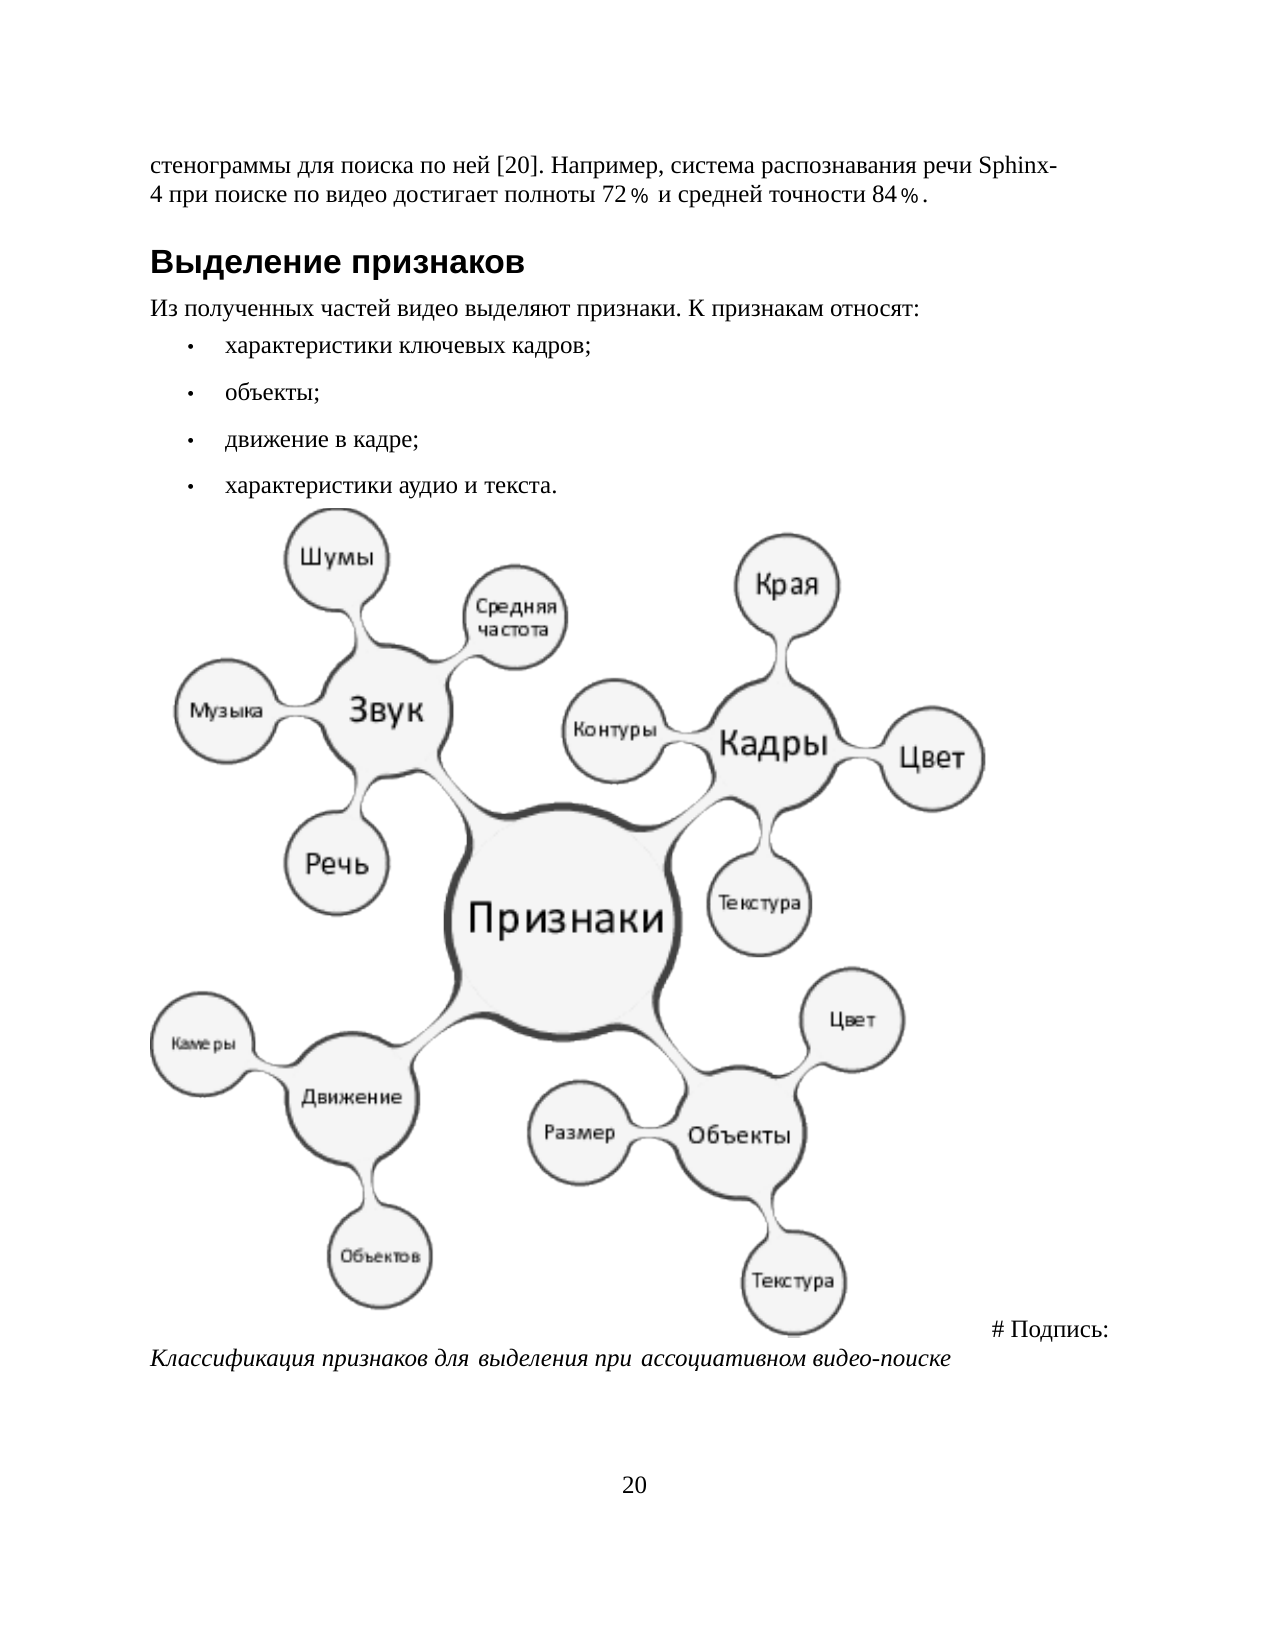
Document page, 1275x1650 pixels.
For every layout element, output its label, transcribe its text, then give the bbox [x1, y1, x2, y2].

list характеристики ключевых кадров; [187, 330, 1125, 359]
list характеристики аудио и текста. [187, 470, 1125, 499]
list движение в кадре; [187, 424, 1125, 452]
text # Подпись: Классификация признаков для выделения при ассоциативном видео-поиске [150, 508, 1125, 1371]
subtitle Выделение признаков [150, 241, 1125, 280]
text Из полученных частей видео выделяют признаки. К признакам относят: [150, 293, 1125, 321]
text стенограммы для поиска по ней [20]. Например, система распознавания речи Sphinx-4 при поиске по видео достигает полноты 72﹪ и средней точности 84﹪. [150, 150, 1125, 207]
picture [150, 508, 986, 1338]
list объекты; [187, 377, 1125, 406]
